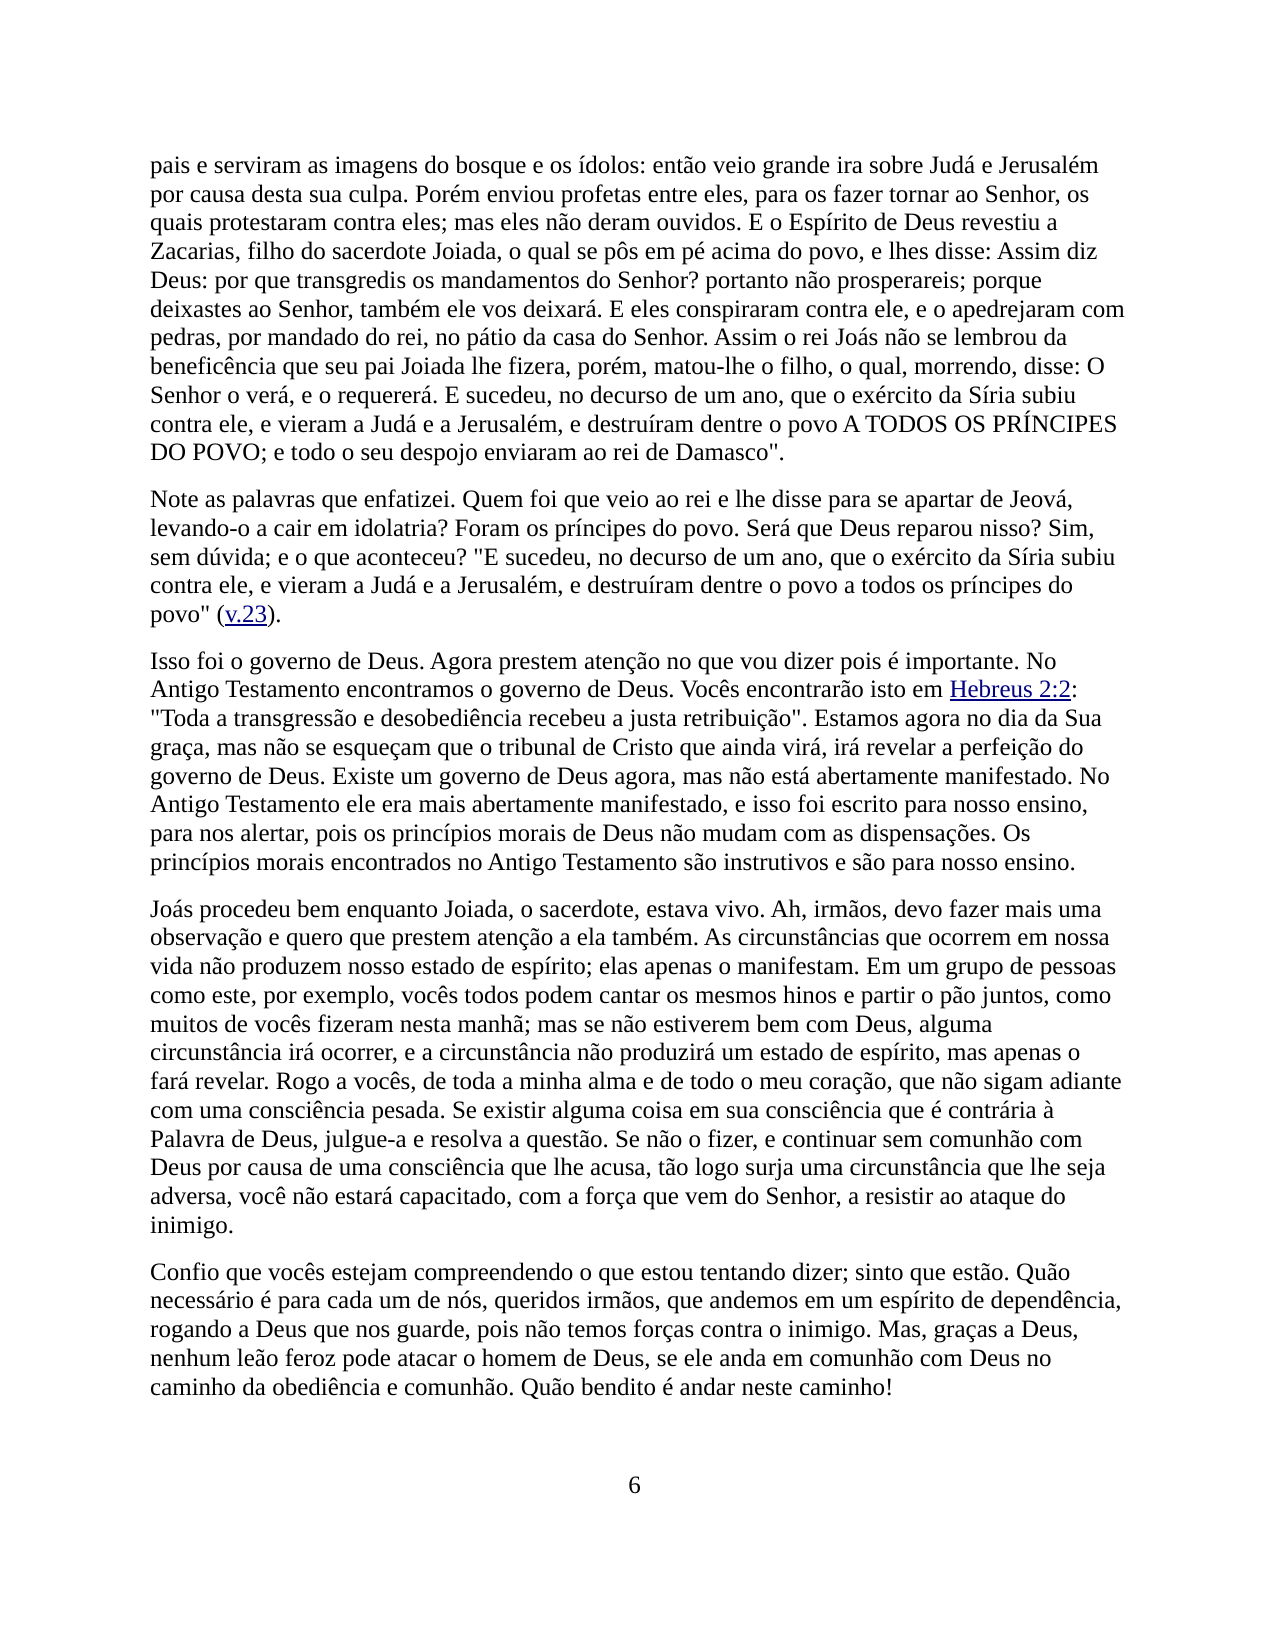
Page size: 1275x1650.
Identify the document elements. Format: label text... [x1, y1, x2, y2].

text Isso foi o governo de Deus. Agora prestem atenção no que vou dizer pois é importante. No Antigo Testamento encontramos o governo de Deus. Vocês encontrarão isto em Hebreus 2:2: "Toda a transgressão e desobediência recebeu a justa retribuição". Estamos agora no dia da Sua graça, mas não se esqueçam que o tribunal de Cristo que ainda virá, irá revelar a perfeição do governo de Deus. Existe um governo de Deus agora, mas não está abertamente manifestado. No Antigo Testamento ele era mais abertamente manifestado, e isso foi escrito para nosso ensino, para nos alertar, pois os princípios morais de Deus não mudam com as dispensações. Os princípios morais encontrados no Antigo Testamento são instrutivos e são para nosso ensino. [150, 646, 1125, 876]
text Note as palavras que enfatizei. Quem foi que veio ao rei e lhe disse para se apartar de Jeová, levando-o a cair em idolatria? Foram os príncipes do povo. Será que Deus reparou nisso? Sim, sem dúvida; e o que aconteceu? "E sucedeu, no decurso de um ano, que o exército da Síria subiu contra ele, e vieram a Judá e a Jerusalém, e destruíram dentre o povo a todos os príncipes do povo" (v.23). [150, 484, 1125, 628]
text Confio que vocês estejam compreendendo o que estou tentando dizer; sinto que estão. Quão necessário é para cada um de nós, queridos irmãos, que andemos em um espírito de dependência, rogando a Deus que nos guarde, pois não temos forças contra o inimigo. Mas, graças a Deus, nenhum leão feroz pode atacar o homem de Deus, se ele anda em comunhão com Deus no caminho da obediência e comunhão. Quão bendito é andar neste caminho! [150, 1257, 1125, 1400]
text Joás procedeu bem enquanto Joiada, o sacerdote, estava vivo. Ah, irmãos, devo fazer mais uma observação e quero que prestem atenção a ela também. As circunstâncias que ocorrem em nossa vida não produzem nosso estado de espírito; elas apenas o manifestam. Em um grupo de pessoas como este, por exemplo, vocês todos podem cantar os mesmos hinos e partir o pão juntos, como muitos de vocês fizeram nesta manhã; mas se não estiverem bem com Deus, alguma circunstância irá ocorrer, e a circunstância não produzirá um estado de espírito, mas apenas o fará revelar. Rogo a vocês, de toda a minha alma e de todo o meu coração, que não sigam adiante com uma consciência pesada. Se existir alguma coisa em sua consciência que é contrária à Palavra de Deus, julgue-a e resolva a questão. Se não o fizer, e continuar sem comunhão com Deus por causa de uma consciência que lhe acusa, tão logo surja uma circunstância que lhe seja adversa, você não estará capacitado, com a força que vem do Senhor, a resistir ao ataque do inimigo. [150, 894, 1125, 1239]
text pais e serviram as imagens do bosque e os ídolos: então veio grande ira sobre Judá e Jerusalém por causa desta sua culpa. Porém enviou profetas entre eles, para os fazer tornar ao Senhor, os quais protestaram contra eles; mas eles não deram ouvidos. E o Espírito de Deus revestiu a Zacarias, filho do sacerdote Joiada, o qual se pôs em pé acima do povo, e lhes disse: Assim diz Deus: por que transgredis os mandamentos do Senhor? portanto não prosperareis; porque deixastes ao Senhor, também ele vos deixará. E eles conspiraram contra ele, e o apedrejaram com pedras, por mandado do rei, no pátio da casa do Senhor. Assim o rei Joás não se lembrou da beneficência que seu pai Joiada lhe fizera, porém, matou-lhe o filho, o qual, morrendo, disse: O Senhor o verá, e o requererá. E sucedeu, no decurso de um ano, que o exército da Síria subiu contra ele, e vieram a Judá e a Jerusalém, e destruíram dentre o povo A TODOS OS PRÍNCIPES DO POVO; e todo o seu despojo enviaram ao rei de Damasco". [150, 150, 1125, 466]
